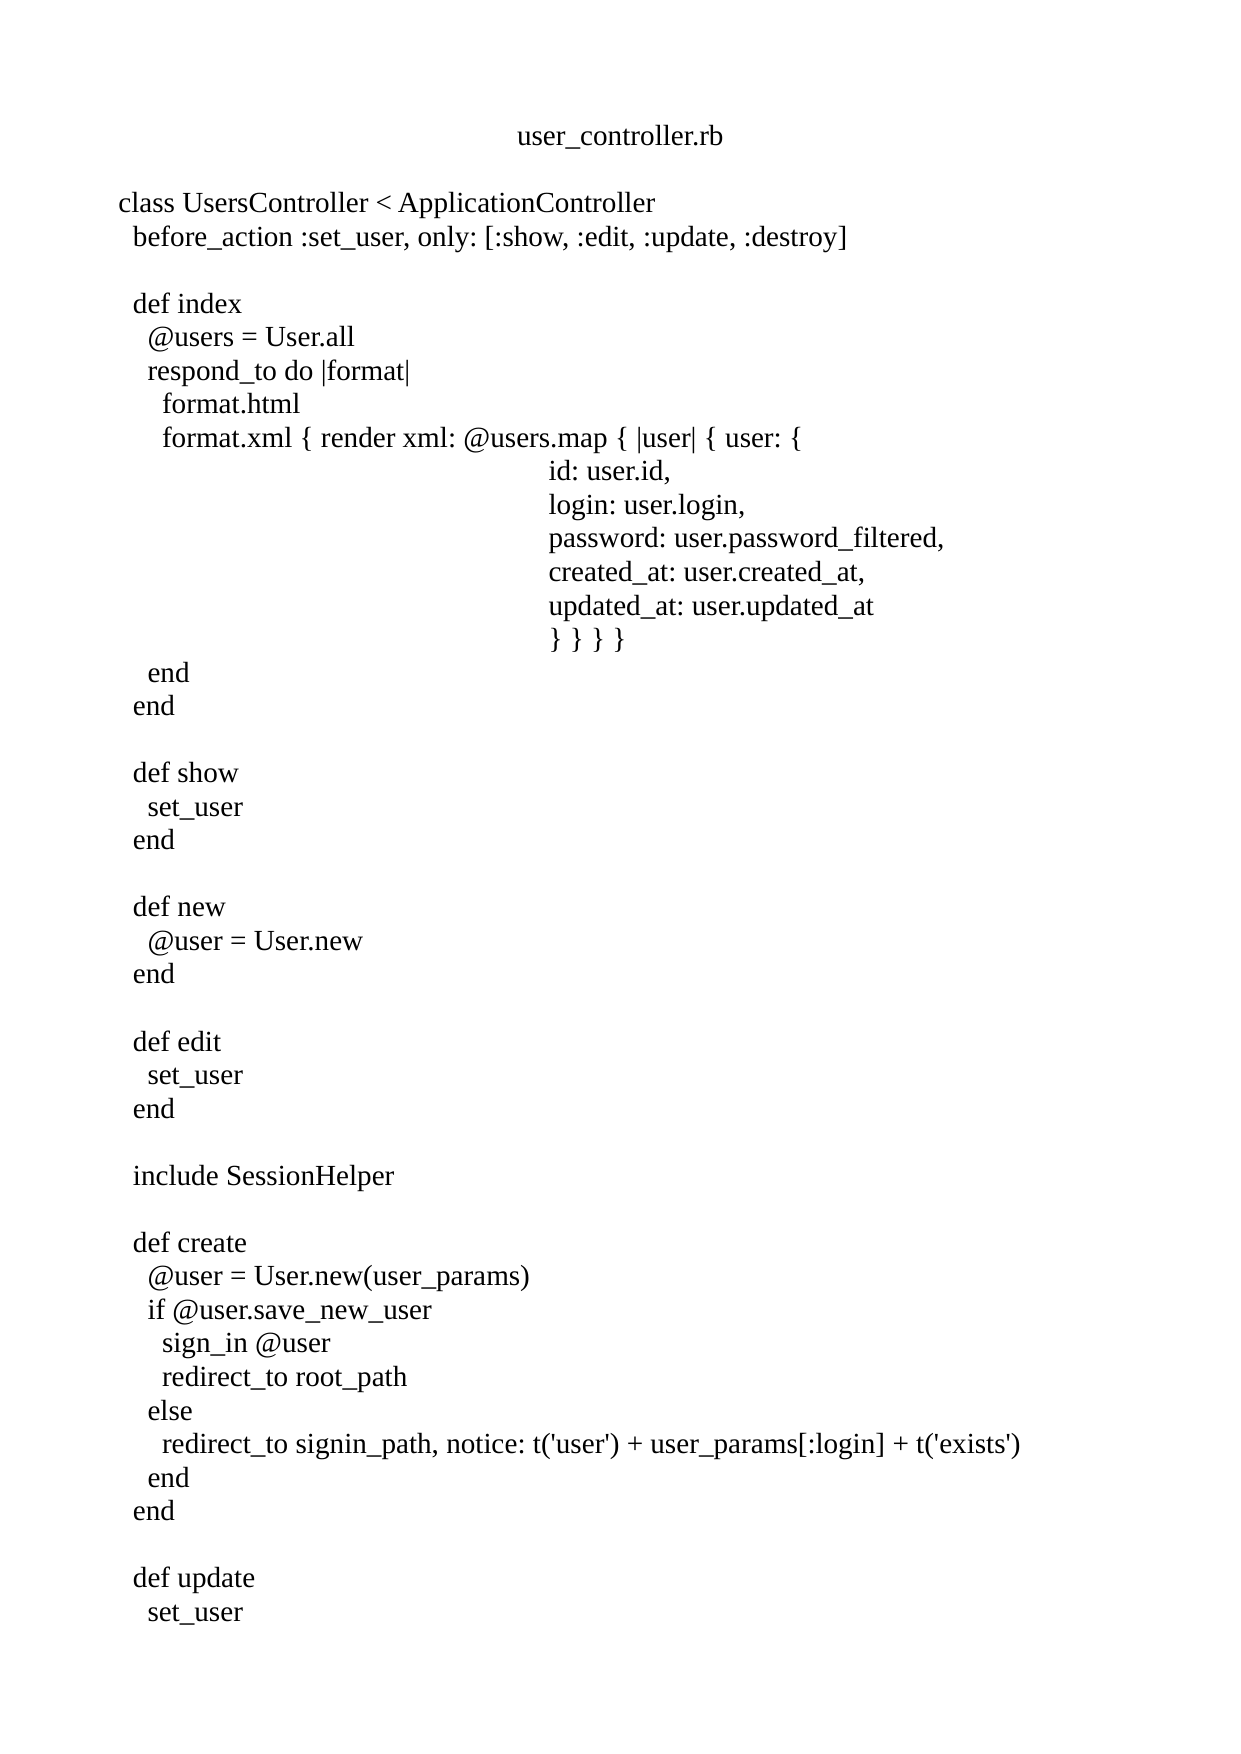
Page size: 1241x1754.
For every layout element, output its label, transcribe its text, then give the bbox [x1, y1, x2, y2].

text end [118, 1460, 1122, 1493]
text password: user.password_filtered, [118, 521, 1122, 554]
text end [118, 655, 1122, 688]
text set_user [118, 789, 1122, 822]
text def update [118, 1560, 1122, 1594]
text login: user.login, [118, 487, 1122, 521]
text def new [118, 889, 1122, 923]
text end [118, 1493, 1122, 1527]
text end [118, 957, 1122, 990]
text include SessionHelper [118, 1158, 1122, 1191]
text format.xml { render xml: @users.map { |user| { user: { [118, 420, 1122, 453]
text end [118, 822, 1122, 856]
text id: user.id, [118, 453, 1122, 487]
text respond_to do |format| [118, 353, 1122, 386]
text redirect_to signin_path, notice: t('user') + user_params[:login] + t('exists') [118, 1426, 1122, 1460]
text if @user.save_new_user [118, 1292, 1122, 1326]
text set_user [118, 1594, 1122, 1627]
text updated_at: user.updated_at [118, 588, 1122, 621]
text def edit [118, 1024, 1122, 1057]
text @users = User.all [118, 319, 1122, 353]
text else [118, 1393, 1122, 1426]
text redirect_to root_path [118, 1359, 1122, 1393]
text } } } } [118, 621, 1122, 655]
text end [118, 1091, 1122, 1124]
text user_controller.rb [118, 118, 1122, 152]
text def show [118, 755, 1122, 789]
text @user = User.new [118, 923, 1122, 957]
text end [118, 688, 1122, 722]
text set_user [118, 1057, 1122, 1091]
text before_action :set_user, only: [:show, :edit, :update, :destroy] [118, 219, 1122, 252]
text class UsersController < ApplicationController [118, 185, 1122, 219]
text format.html [118, 386, 1122, 420]
text @user = User.new(user_params) [118, 1258, 1122, 1292]
text sign_in @user [118, 1326, 1122, 1359]
text def index [118, 286, 1122, 319]
text def create [118, 1225, 1122, 1258]
text created_at: user.created_at, [118, 554, 1122, 588]
